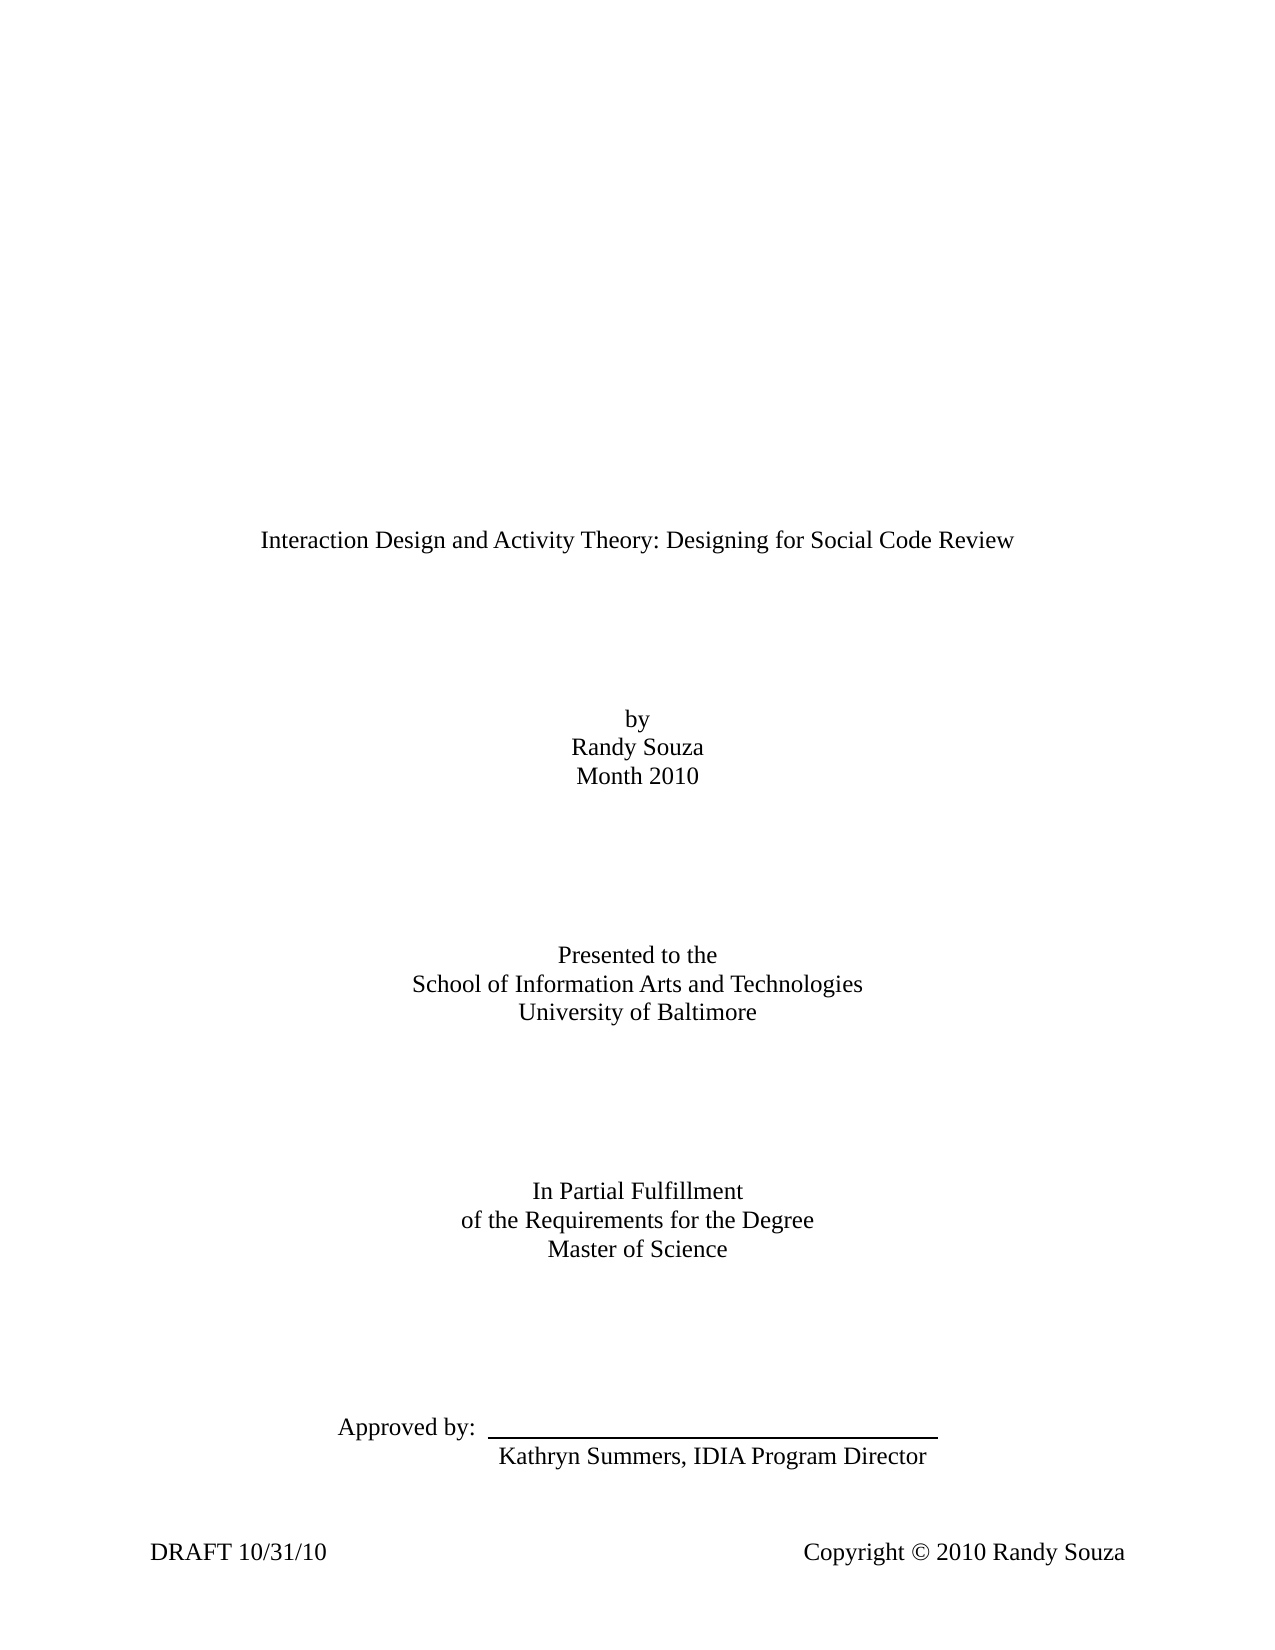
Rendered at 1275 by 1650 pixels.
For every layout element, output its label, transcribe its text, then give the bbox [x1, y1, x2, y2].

text Master of Science [150, 1234, 1125, 1262]
text Approved by: [150, 1412, 1125, 1441]
text Randy Souza [150, 732, 1125, 761]
text University of Baltimore [150, 997, 1125, 1026]
text Interaction Design and Activity Theory: Designing for Social Code Review [150, 525, 1125, 554]
text In Partial Fulfillment [150, 1176, 1125, 1205]
text Presented to the [150, 940, 1125, 969]
text of the Requirements for the Degree [150, 1205, 1125, 1234]
text Kathryn Summers, IDIA Program Director [150, 1441, 1125, 1470]
text Month 2010 [150, 761, 1125, 790]
text School of Information Arts and Technologies [150, 969, 1125, 997]
text by [150, 704, 1125, 732]
